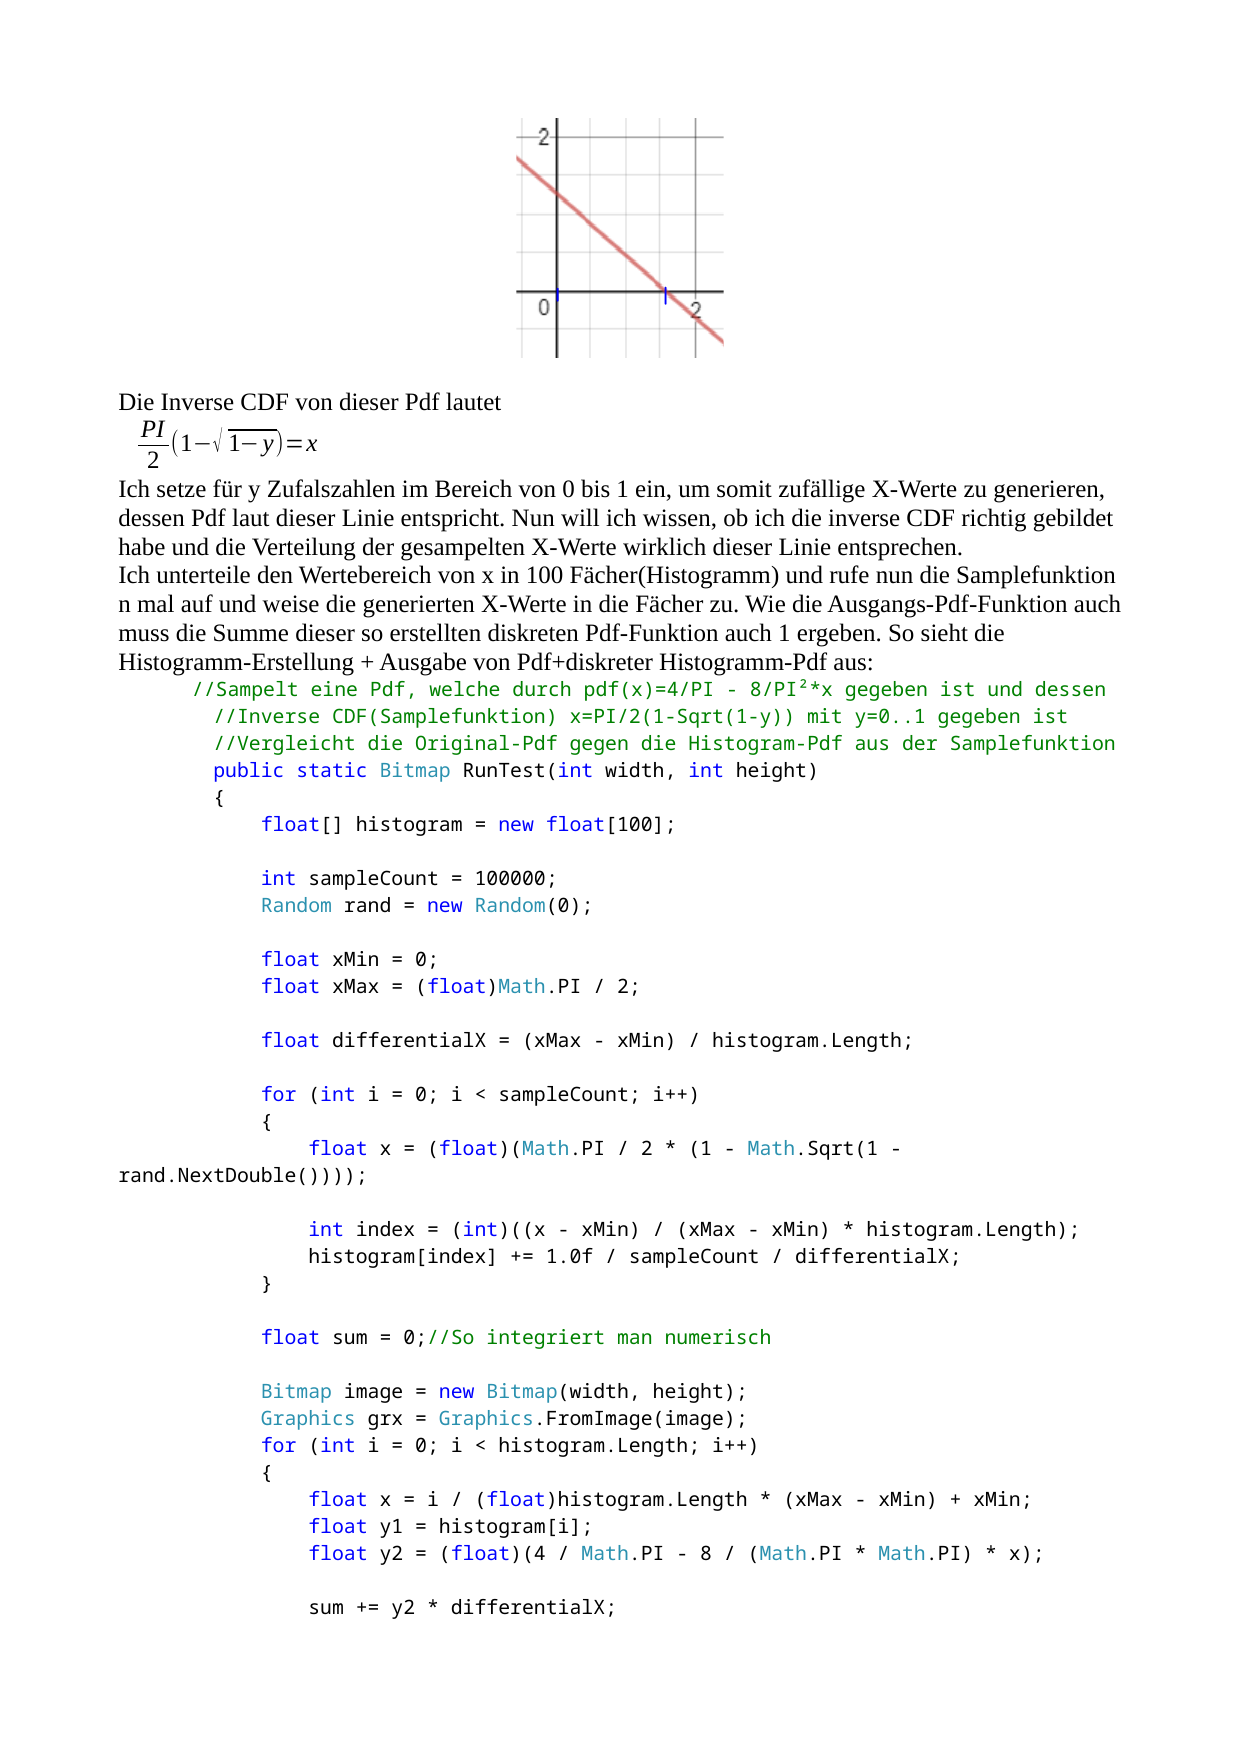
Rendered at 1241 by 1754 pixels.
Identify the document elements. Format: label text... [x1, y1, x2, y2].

text float x = (float)(Math.PI / 2 * (1 - Math.Sqrt(1 - rand.NextDouble()))); [118, 1134, 1122, 1188]
text histogram[index] += 1.0f / sampleCount / differentialX; [118, 1242, 1122, 1269]
text { [118, 1458, 1122, 1485]
text Bitmap image = new Bitmap(width, height); [118, 1377, 1122, 1404]
text Graphics grx = Graphics.FromImage(image); [118, 1404, 1122, 1431]
picture [516, 118, 724, 358]
text int index = (int)((x - xMin) / (xMax - xMin) * histogram.Length); [118, 1215, 1122, 1242]
text float xMax = (float)Math.PI / 2; [118, 972, 1122, 999]
text //Inverse CDF(Samplefunktion) x=PI/2(1-Sqrt(1-y)) mit y=0..1 gegeben ist [118, 703, 1122, 729]
text float[] histogram = new float[100]; [118, 811, 1122, 837]
text Ich setze für y Zufalszahlen im Bereich von 0 bis 1 ein, um somit zufällige X-Werte zu generieren, dessen Pdf laut dieser Linie entspricht. Nun will ich wissen, ob ich die inverse CDF richtig gebildet habe und die Verteilung der gesampelten X-Werte wirklich dieser Linie entsprechen. [118, 474, 1122, 561]
text float sum = 0;//So integriert man numerisch [118, 1323, 1122, 1350]
text { [118, 1107, 1122, 1134]
text int sampleCount = 100000; [118, 864, 1122, 891]
text float y2 = (float)(4 / Math.PI - 8 / (Math.PI * Math.PI) * x); [118, 1539, 1122, 1566]
text float y1 = histogram[i]; [118, 1512, 1122, 1539]
text //Sampelt eine Pdf, welche durch pdf(x)=4/PI - 8/PI²*x gegeben ist und dessen [118, 676, 1122, 703]
text Die Inverse CDF von dieser Pdf lautet [118, 387, 1122, 415]
text Ich unterteile den Wertebereich von x in 100 Fächer(Histogramm) und rufe nun die Samplefunktion n mal auf und weise die generierten X-Werte in die Fächer zu. Wie die Ausgangs-Pdf-Funktion auch muss die Summe dieser so erstellten diskreten Pdf-Funktion auch 1 ergeben. So sieht die Histogramm-Erstellung + Ausgabe von Pdf+diskreter Histogramm-Pdf aus: [118, 561, 1122, 676]
text } [118, 1269, 1122, 1296]
text float differentialX = (xMax - xMin) / histogram.Length; [118, 1026, 1122, 1053]
text sum += y2 * differentialX; [118, 1593, 1122, 1620]
text for (int i = 0; i < sampleCount; i++) [118, 1080, 1122, 1107]
text public static Bitmap RunTest(int width, int height) [118, 757, 1122, 783]
text for (int i = 0; i < histogram.Length; i++) [118, 1431, 1122, 1458]
text //Vergleicht die Original-Pdf gegen die Histogram-Pdf aus der Samplefunktion [118, 729, 1122, 757]
text float x = i / (float)histogram.Length * (xMax - xMin) + xMin; [118, 1485, 1122, 1512]
text { [118, 783, 1122, 811]
text float xMin = 0; [118, 945, 1122, 972]
text Random rand = new Random(0); [118, 891, 1122, 918]
